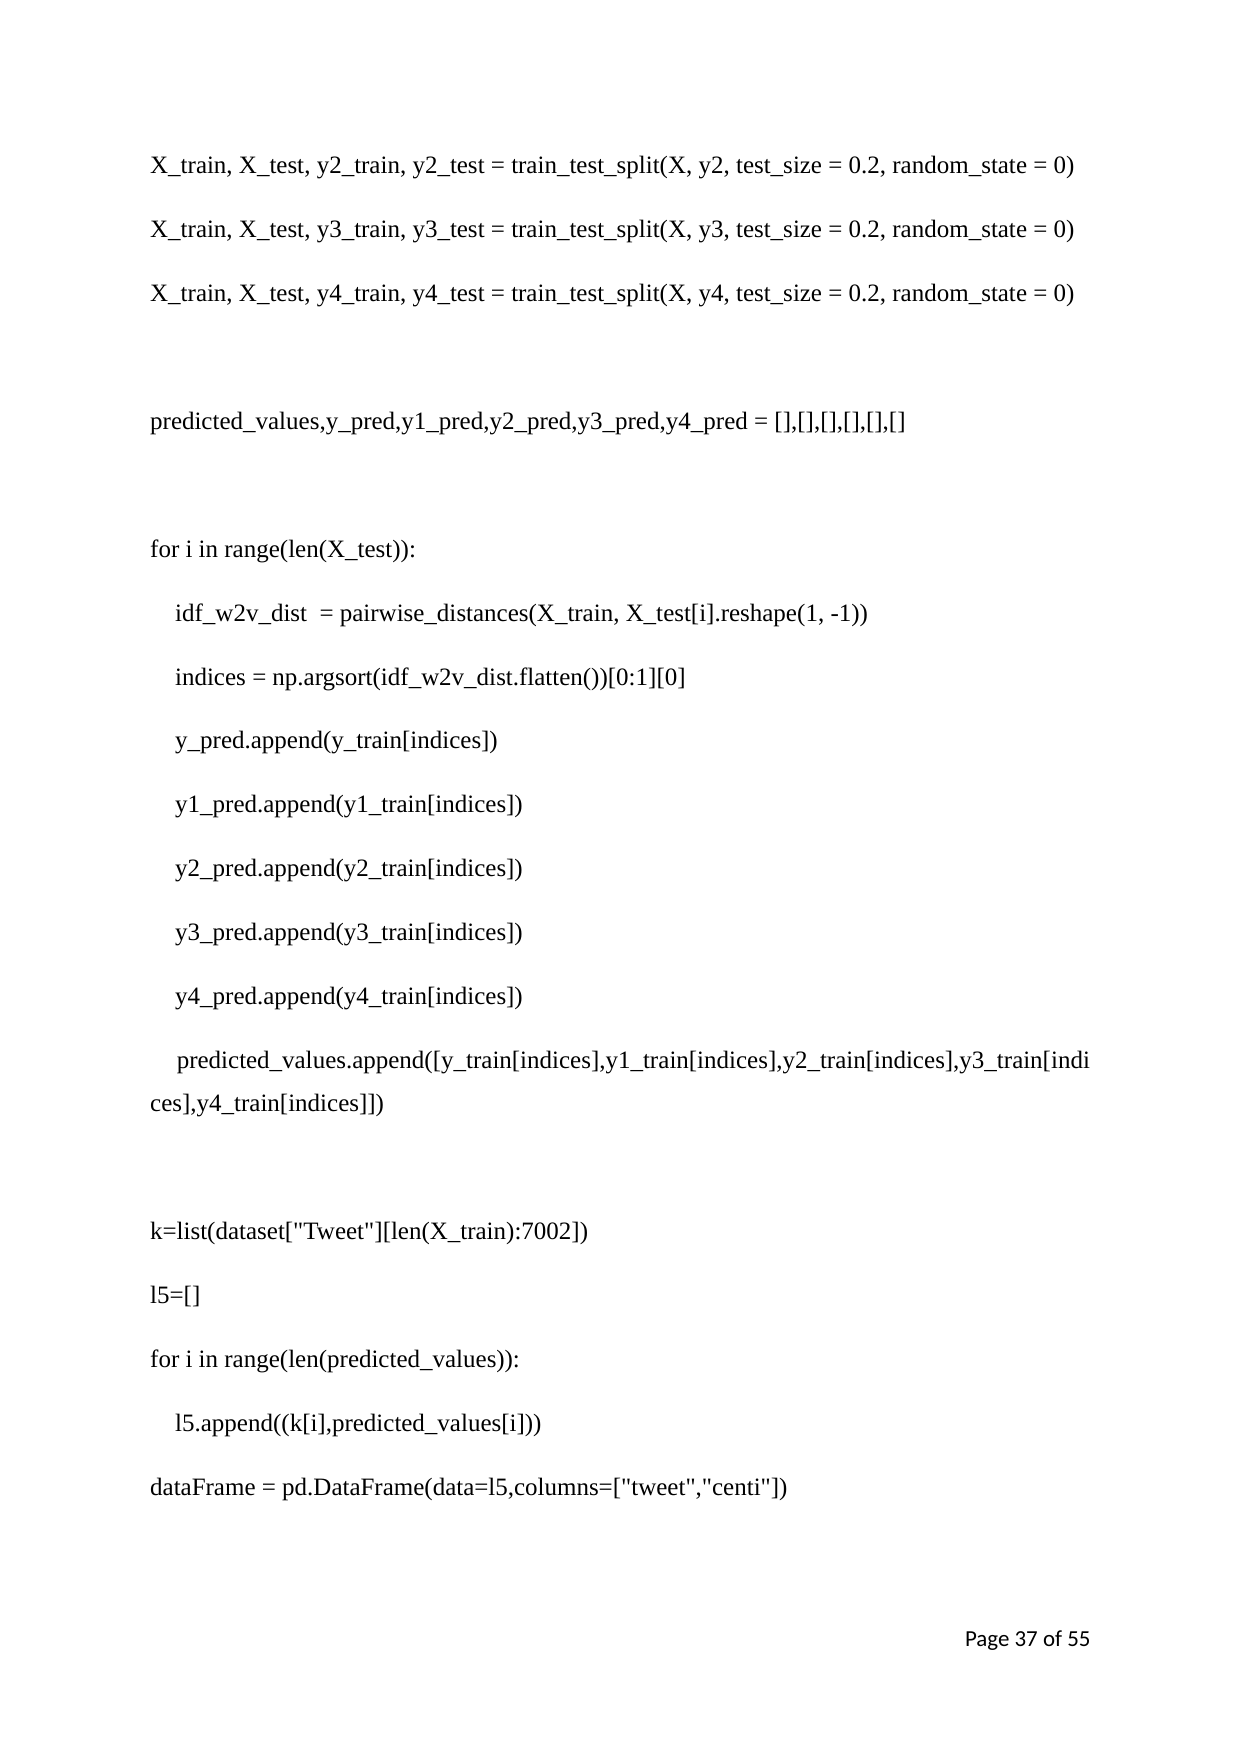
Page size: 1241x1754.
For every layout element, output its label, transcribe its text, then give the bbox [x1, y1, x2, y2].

text indices = np.argsort(idf_w2v_dist.flatten())[0:1][0] [150, 662, 1090, 690]
text idf_w2v_dist = pairwise_distances(X_train, X_test[i].reshape(1, -1)) [150, 598, 1090, 626]
text dataFrame = pd.DataFrame(data=l5,columns=["tweet","centi"]) [150, 1472, 1090, 1501]
text y3_pred.append(y3_train[indices]) [150, 917, 1090, 946]
text y_pred.append(y_train[indices]) [150, 726, 1090, 754]
text predicted_values,y_pred,y1_pred,y2_pred,y3_pred,y4_pred = [],[],[],[],[],[] [150, 406, 1090, 434]
text y4_pred.append(y4_train[indices]) [150, 981, 1090, 1010]
text X_train, X_test, y3_train, y3_test = train_test_split(X, y3, test_size = 0.2, random_state = 0) [150, 214, 1090, 243]
text X_train, X_test, y2_train, y2_test = train_test_split(X, y2, test_size = 0.2, random_state = 0) [150, 150, 1090, 179]
text l5=[] [150, 1280, 1090, 1309]
text for i in range(len(predicted_values)): [150, 1344, 1090, 1373]
text for i in range(len(X_test)): [150, 534, 1090, 562]
text l5.append((k[i],predicted_values[i])) [150, 1408, 1090, 1437]
text y1_pred.append(y1_train[indices]) [150, 789, 1090, 818]
text predicted_values.append([y_train[indices],y1_train[indices],y2_train[indices],y3_train[indices],y4_train[indices]]) [150, 1045, 1090, 1117]
text X_train, X_test, y4_train, y4_test = train_test_split(X, y4, test_size = 0.2, random_state = 0) [150, 278, 1090, 307]
text k=list(dataset["Tweet"][len(X_train):7002]) [150, 1216, 1090, 1245]
text y2_pred.append(y2_train[indices]) [150, 853, 1090, 882]
